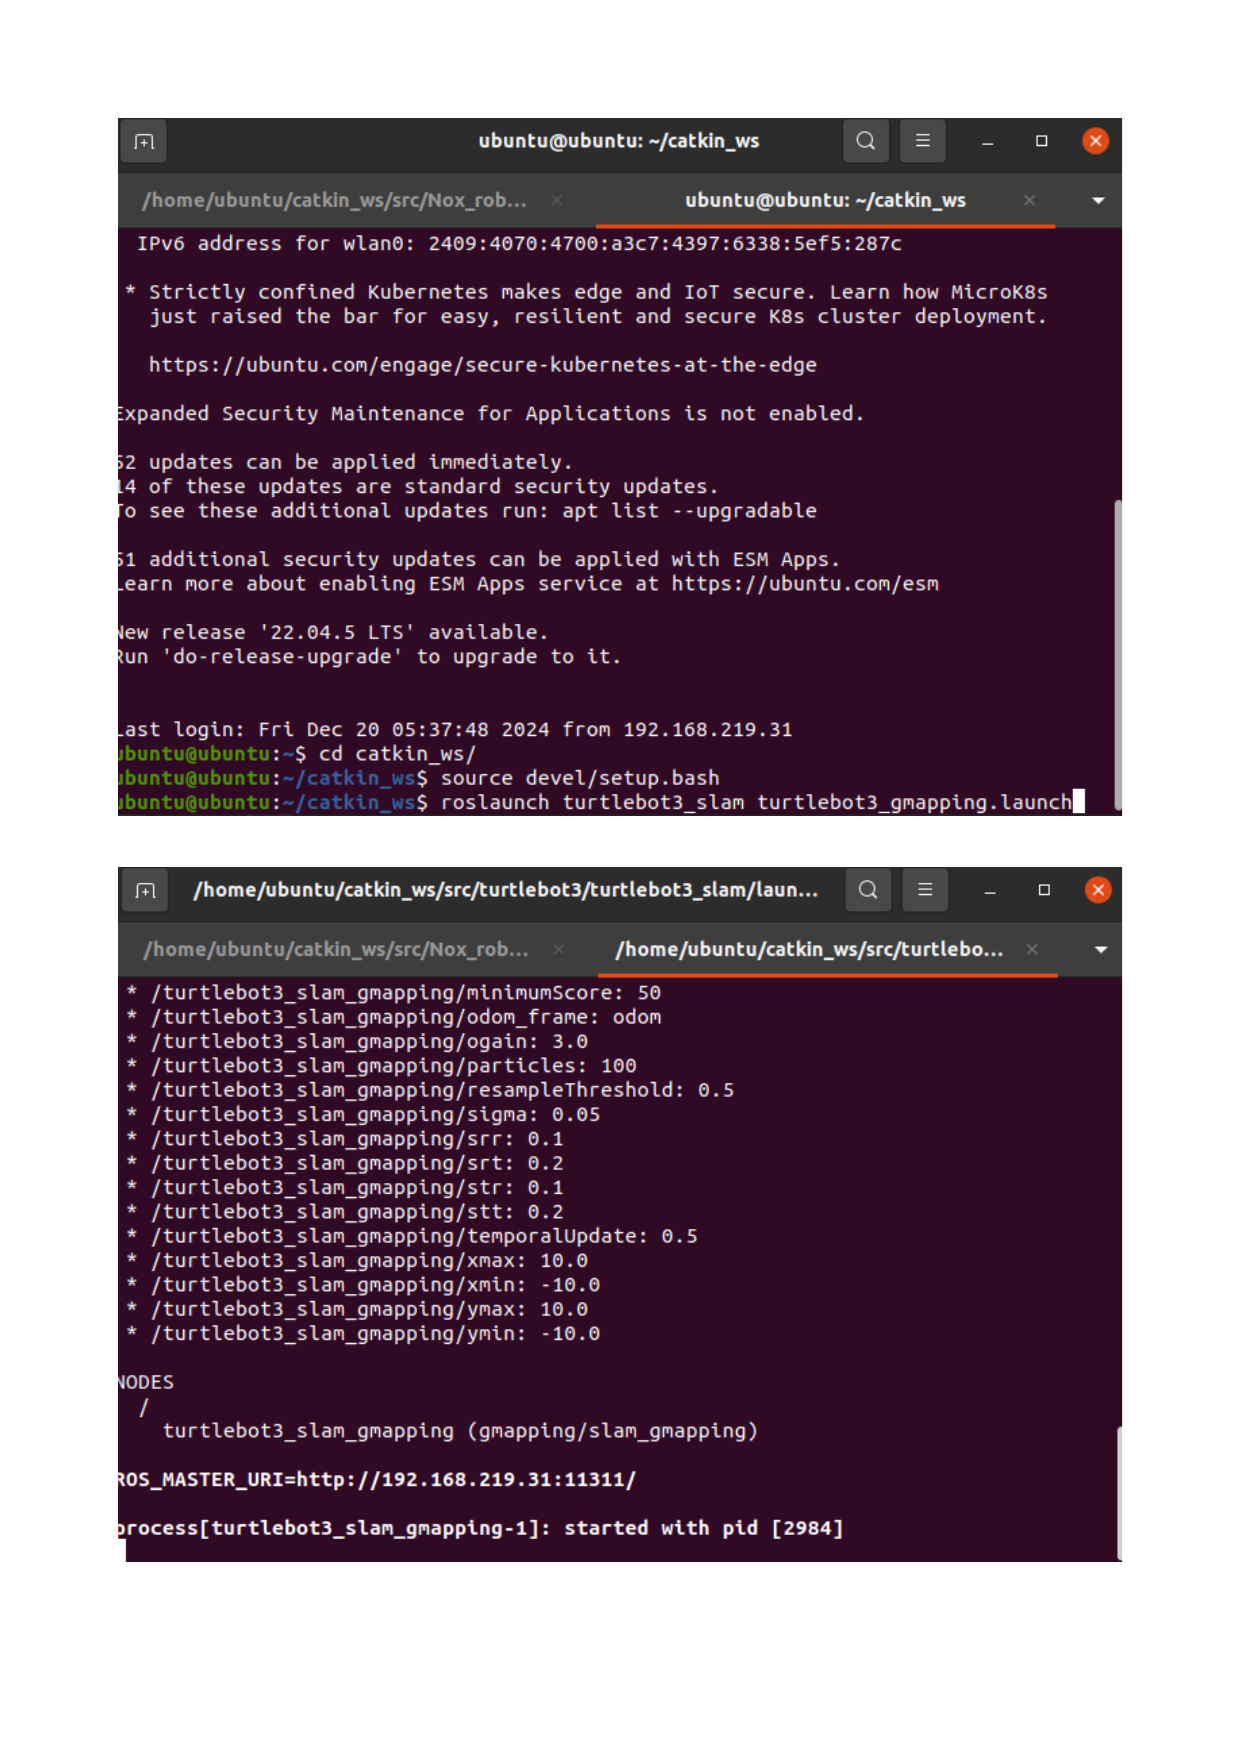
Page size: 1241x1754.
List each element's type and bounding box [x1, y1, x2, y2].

picture [118, 118, 1123, 816]
picture [118, 867, 1123, 1562]
